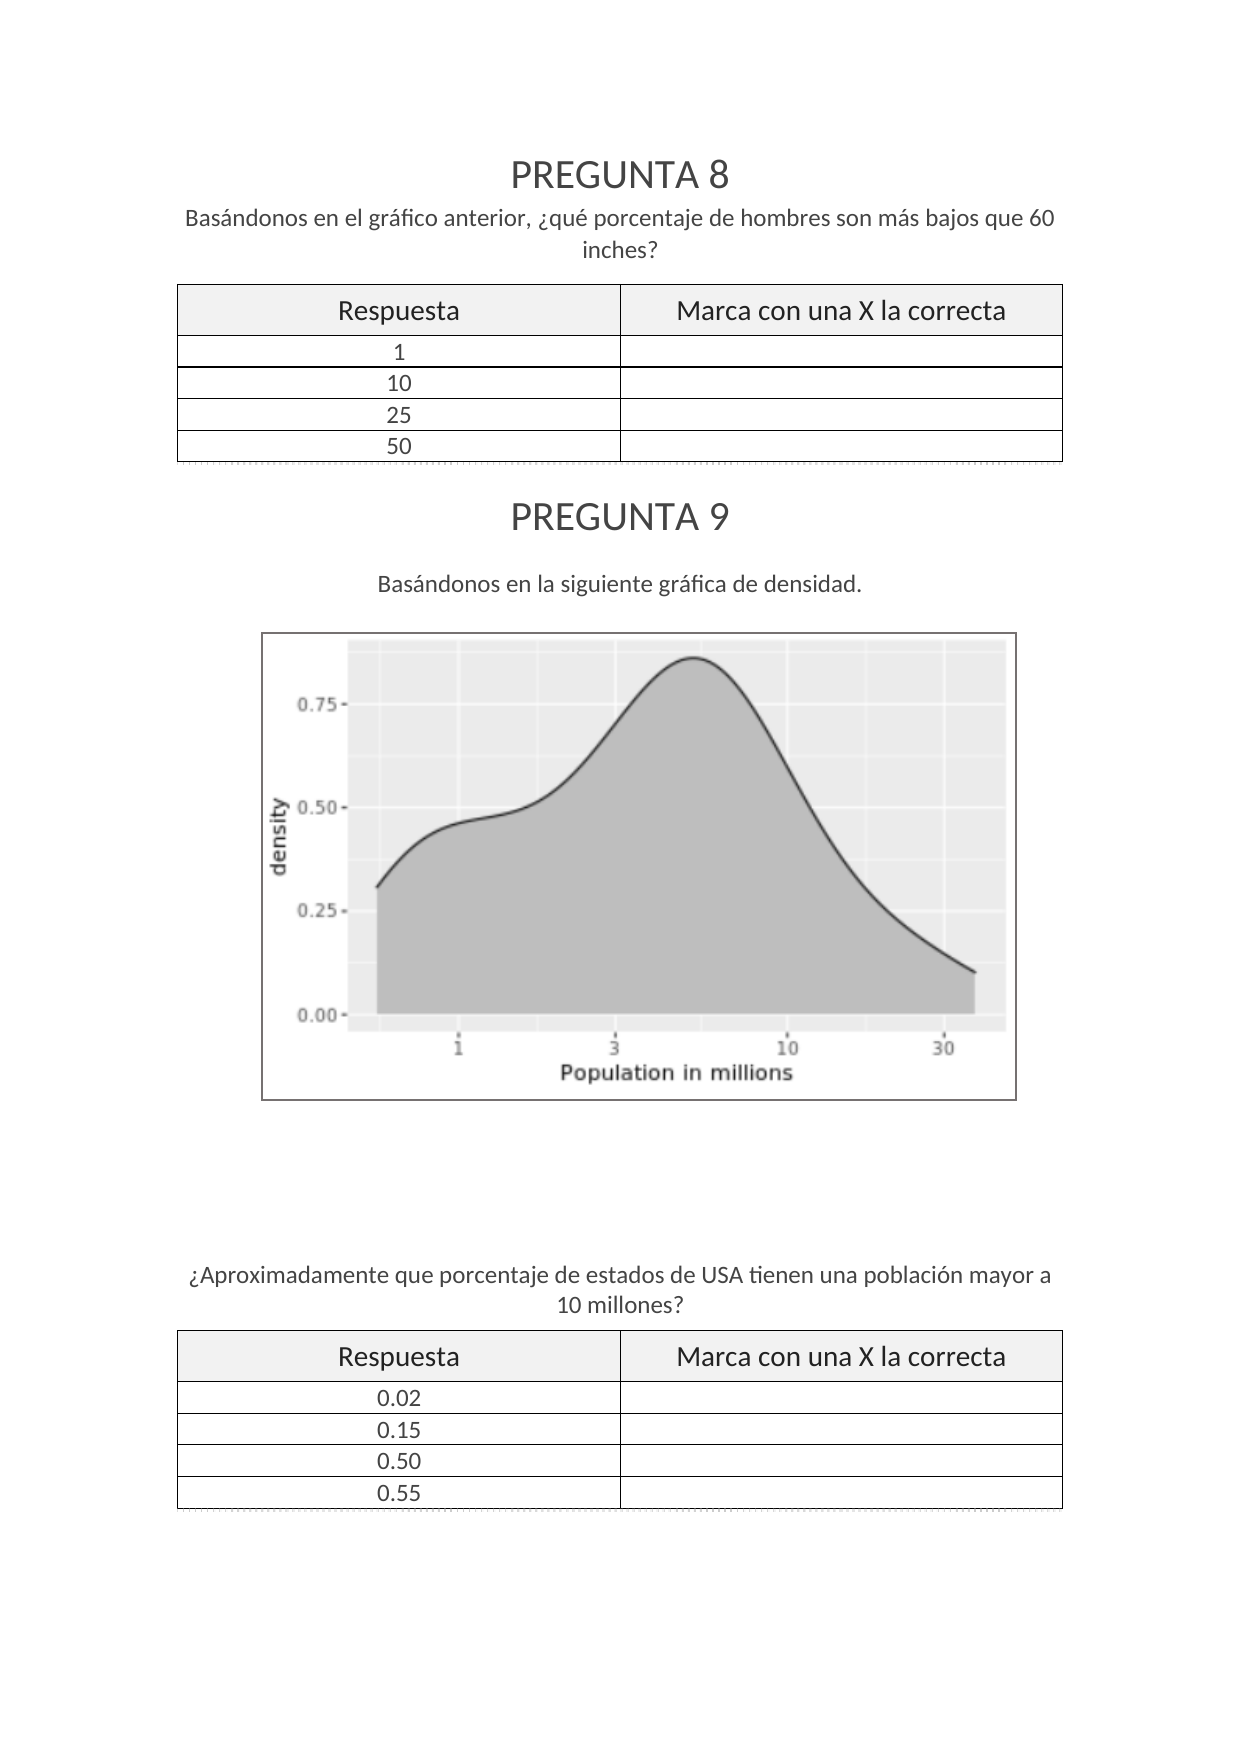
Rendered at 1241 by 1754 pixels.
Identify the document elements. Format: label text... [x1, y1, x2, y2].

table_cell [621, 336, 1062, 366]
table_cell 1 [178, 336, 620, 366]
table_cell 0.55 [178, 1477, 620, 1507]
text ¿Aproximadamente que porcentaje de estados de USA tienen una población mayor a 10 millones? [177, 1259, 1063, 1320]
table_cell [621, 1445, 1062, 1476]
table_cell [621, 368, 1062, 398]
table_header Marca con una X la correcta [621, 1331, 1062, 1381]
text Basándonos en la siguiente gráfica de densidad. [177, 568, 1063, 598]
table_cell [621, 1477, 1062, 1507]
table_cell [621, 1414, 1062, 1444]
table_cell [621, 1382, 1062, 1413]
table_cell 50 [178, 431, 620, 461]
text PREGUNTA 8 [177, 148, 1063, 198]
table_cell 25 [178, 399, 620, 429]
table_header Respuesta [178, 1331, 620, 1381]
text PREGUNTA 9 [177, 490, 1063, 541]
table_cell 10 [178, 368, 620, 398]
text Basándonos en el gráfico anterior, ¿qué porcentaje de hombres son más bajos que 60 inches? [177, 202, 1063, 265]
table_header Respuesta [178, 285, 620, 335]
table_cell 0.50 [178, 1445, 620, 1476]
table_cell [621, 399, 1062, 429]
table_cell 0.15 [178, 1414, 620, 1444]
table_header Marca con una X la correcta [621, 285, 1062, 335]
table_cell [621, 431, 1062, 461]
table_cell 0.02 [178, 1382, 620, 1413]
